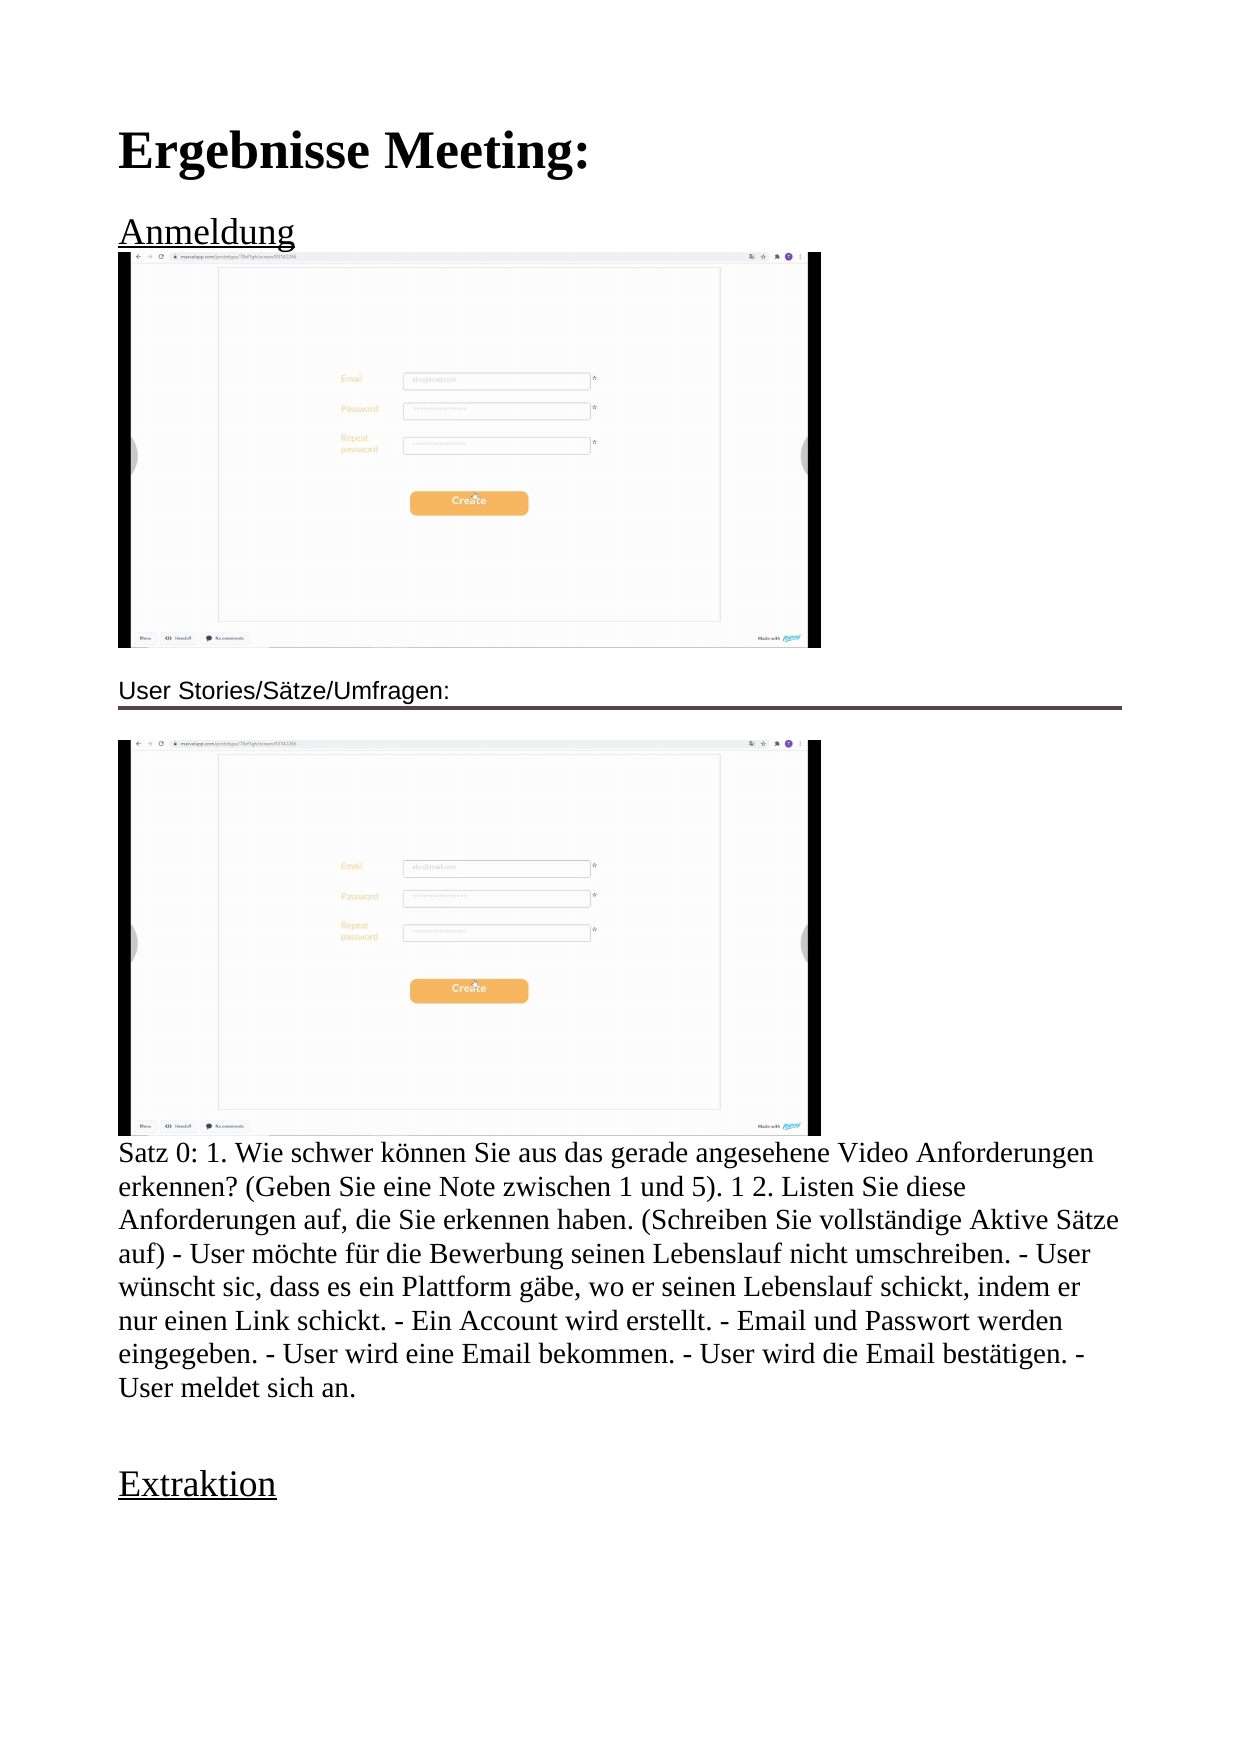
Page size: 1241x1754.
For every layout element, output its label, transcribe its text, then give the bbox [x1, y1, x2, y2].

subtitle Extraktion [118, 1461, 1122, 1504]
picture [118, 740, 821, 1136]
text User Stories/Sätze/Umfragen: [118, 676, 1122, 706]
subtitle Anmeldung [118, 209, 1122, 252]
text Satz 0: 1. Wie schwer können Sie aus das gerade angesehene Video Anforderungen erkennen? (Geben Sie eine Note zwischen 1 und 5). 1 2. Listen Sie diese Anforderungen auf, die Sie erkennen haben. (Schreiben Sie vollständige Aktive Sätze auf) - User möchte für die Bewerbung seinen Lebenslauf nicht umschreiben. - User wünscht sic, dass es ein Plattform gäbe, wo er seinen Lebenslauf schickt, indem er nur einen Link schickt. - Ein Account wird erstellt. - Email und Passwort werden eingegeben. - User wird eine Email bekommen. - User wird die Email bestätigen. - User meldet sich an. [118, 1135, 1122, 1403]
picture [118, 252, 821, 648]
subtitle Ergebnisse Meeting: [118, 118, 1122, 180]
